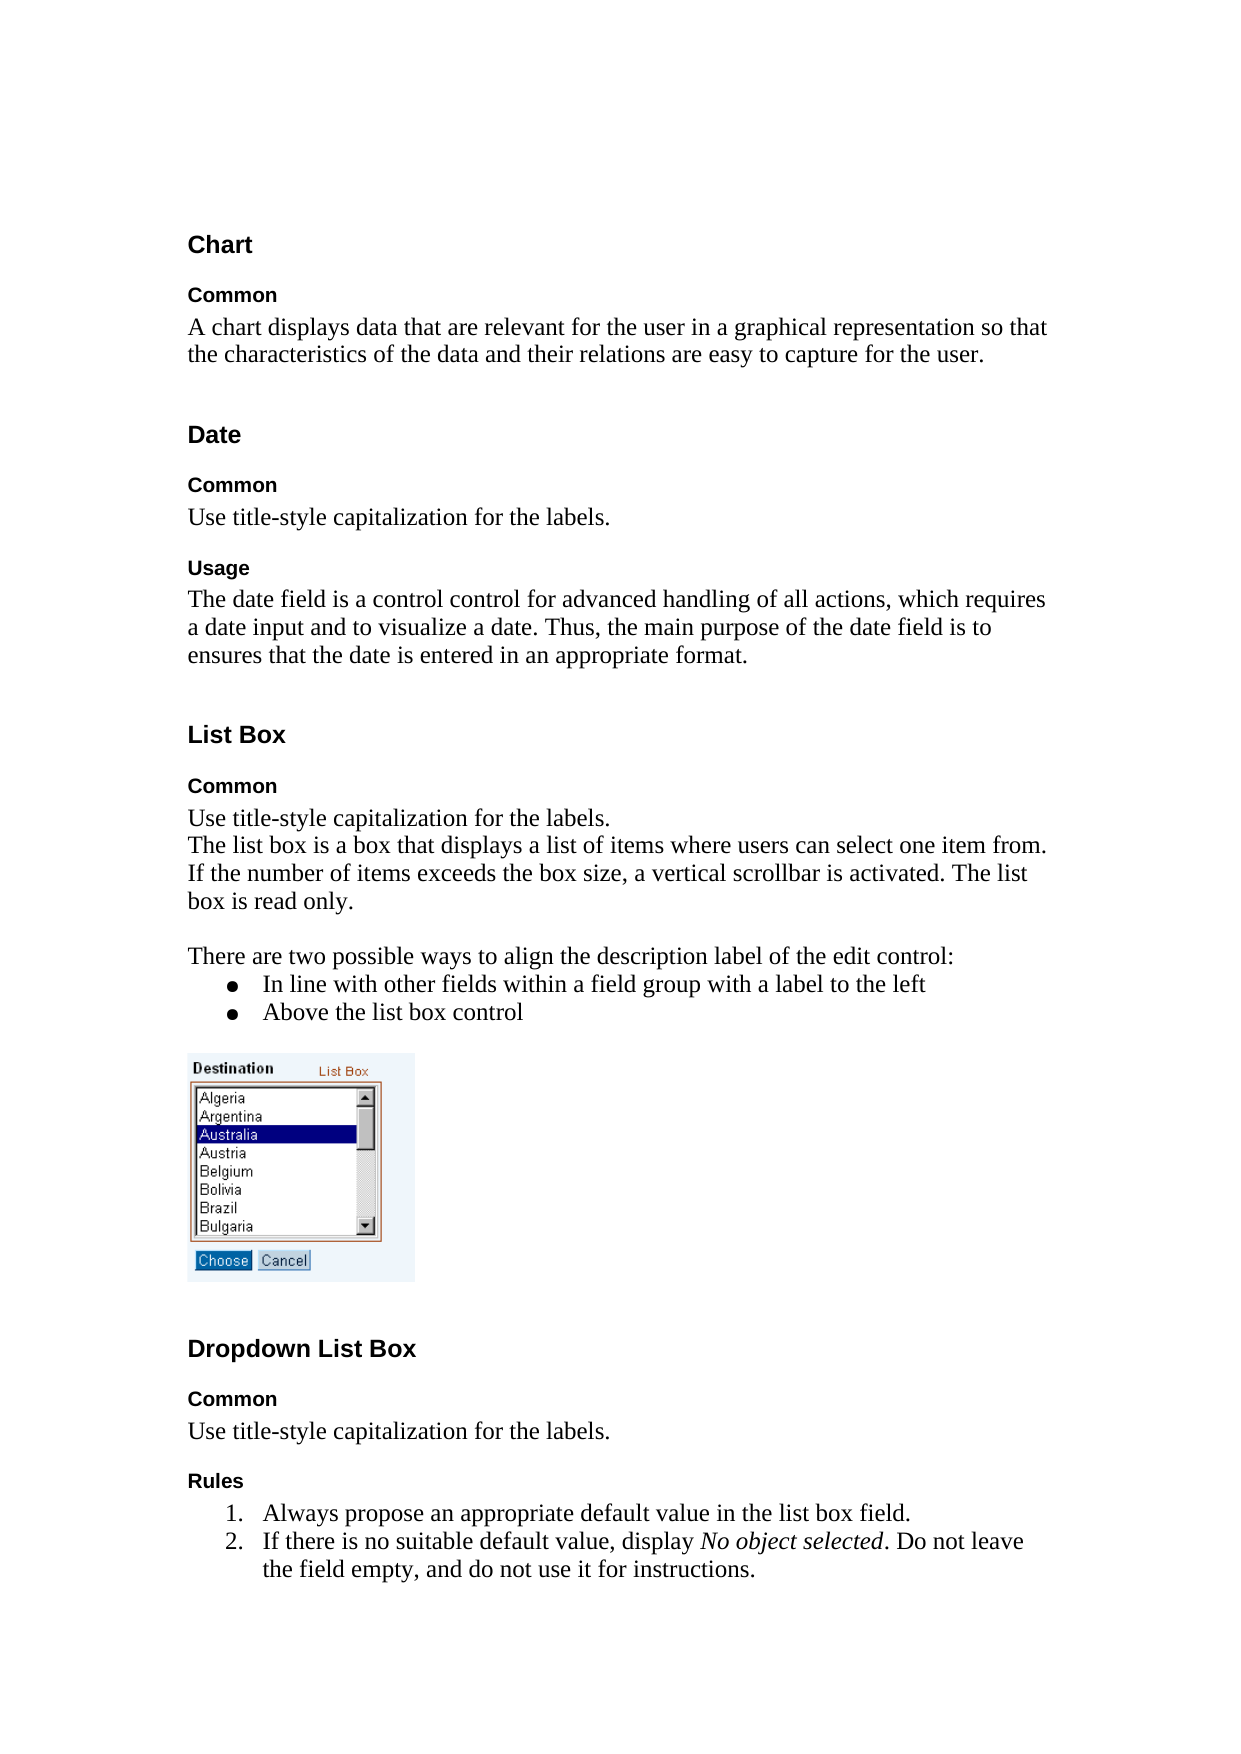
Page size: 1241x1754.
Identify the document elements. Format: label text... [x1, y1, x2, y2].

text Use title-style capitalization for the labels. [187, 804, 1053, 831]
subtitle Chart [187, 230, 1053, 258]
list If there is no suitable default value, display No object selected. Do not leave the field empty, and do not use it for instructions. [225, 1527, 1053, 1582]
subtitle Common [187, 774, 1053, 797]
text A chart displays data that are relevant for the user in a graphical representation so that the characteristics of the data and their relations are easy to capture for the user. [187, 313, 1053, 368]
subtitle Usage [187, 556, 1053, 579]
text Use title-style capitalization for the labels. [187, 503, 1053, 531]
subtitle Common [187, 1388, 1053, 1411]
list In line with other fields within a field group with a label to the left [225, 970, 1053, 998]
picture [187, 1053, 415, 1282]
subtitle Rules [187, 1470, 1053, 1493]
subtitle Date [187, 421, 1053, 449]
list Above the list box control [225, 998, 1053, 1025]
subtitle List Box [187, 721, 1053, 749]
subtitle Dropdown List Box [187, 1335, 1053, 1363]
text The date field is a control control for advanced handling of all actions, which requires a date input and to visualize a date. Thus, the main purpose of the date field is to ensures that the date is entered in an appropriate format. [187, 586, 1053, 669]
subtitle Common [187, 474, 1053, 497]
list Always propose an appropriate default value in the list box field. [225, 1499, 1053, 1527]
subtitle Common [187, 283, 1053, 307]
text The list box is a box that displays a list of items where users can select one item from. If the number of items exceeds the box size, a vertical scrollbar is activated. The list box is read only. [187, 831, 1053, 914]
text Use title-style capitalization for the labels. [187, 1417, 1053, 1445]
text There are two possible ways to align the description label of the edit control: [187, 942, 1053, 970]
